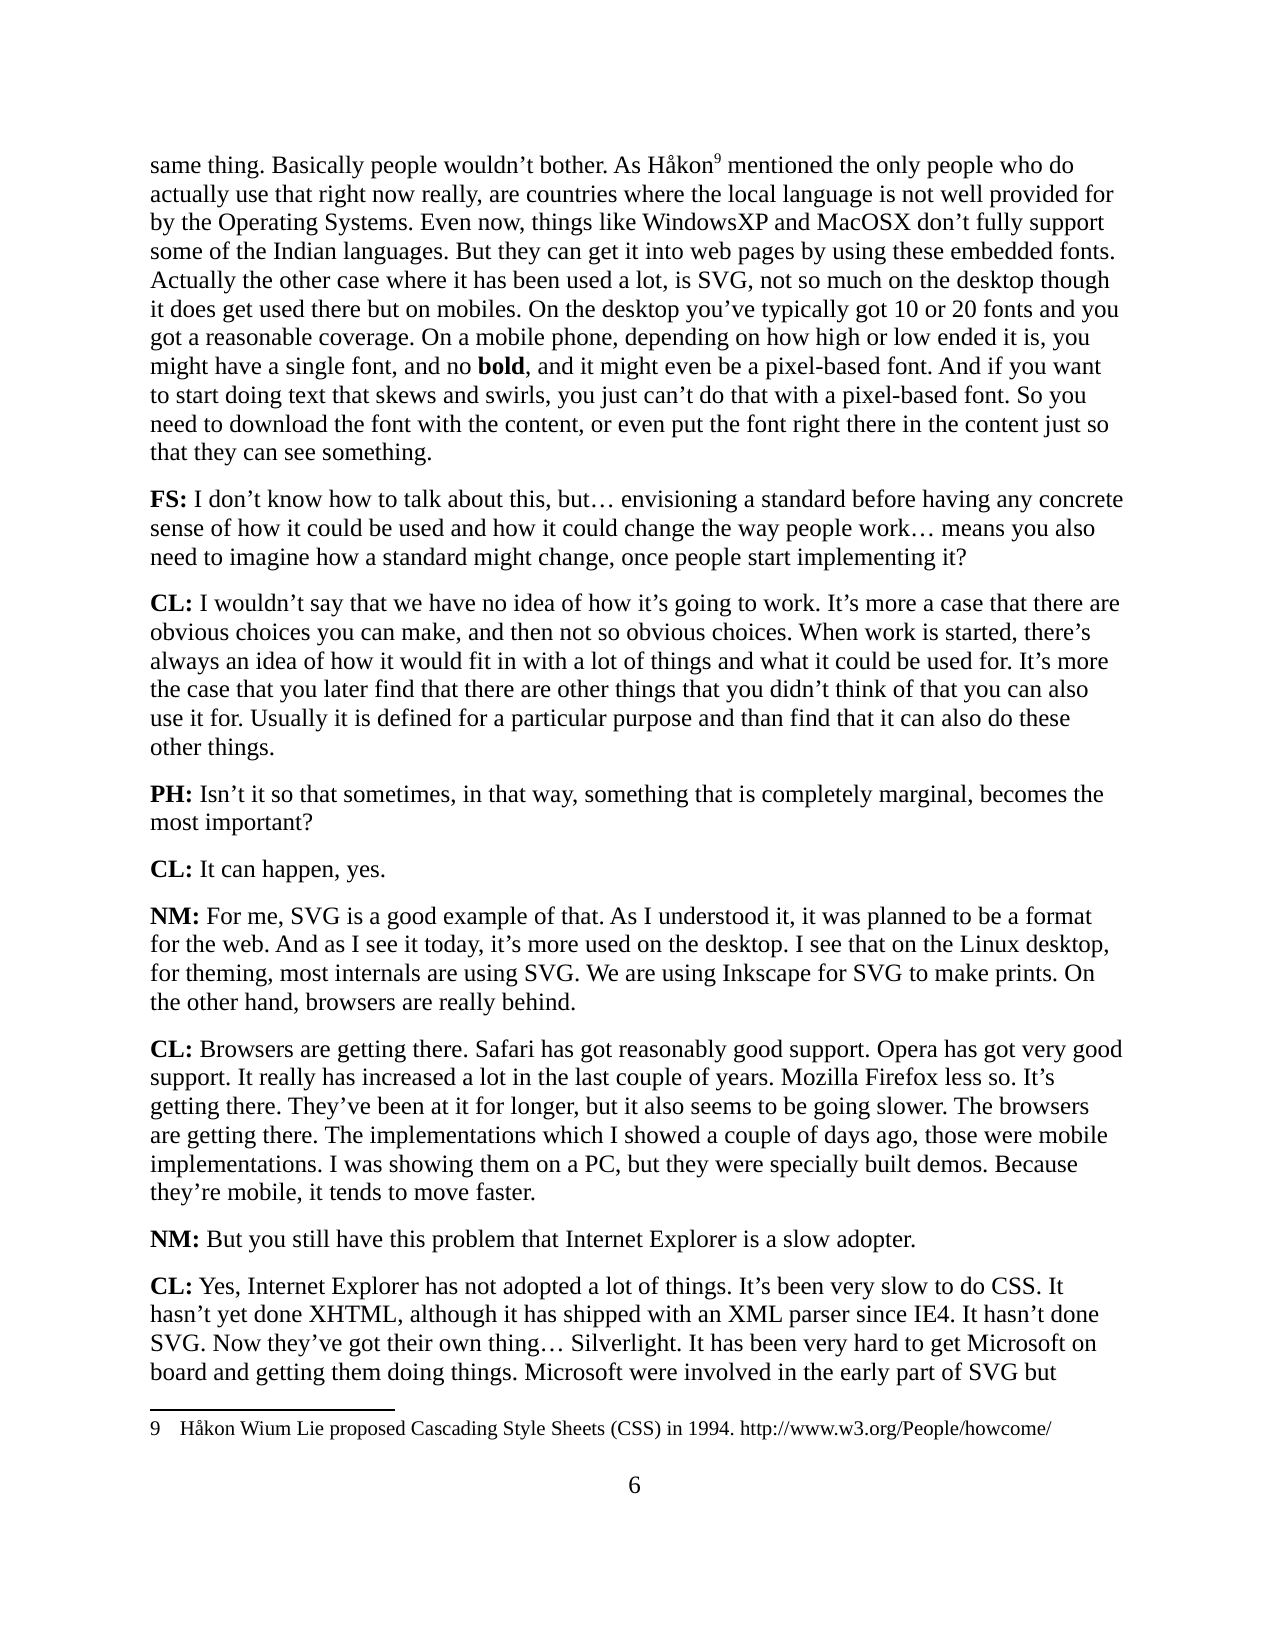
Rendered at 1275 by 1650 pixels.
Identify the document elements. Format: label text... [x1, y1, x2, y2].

text Håkon Wium Lie proposed Cascading Style Sheets (CSS) in 1994. http://www.w3.org/People/howcome/ [150, 1416, 1125, 1440]
text CL: Browsers are getting there. Safari has got reasonably good support. Opera has got very good support. It really has increased a lot in the last couple of years. Mozilla Firefox less so. It’s getting there. They’ve been at it for longer, but it also seems to be going slower. The browsers are getting there. The implementations which I showed a couple of days ago, those were mobile implementations. I was showing them on a PC, but they were specially built demos. Because they’re mobile, it tends to move faster. [150, 1034, 1125, 1206]
text CL: Yes, Internet Explorer has not adopted a lot of things. It’s been very slow to do CSS. It hasn’t yet done XHTML, although it has shipped with an XML parser since IE4. It hasn’t done SVG. Now they’ve got their own thing… Silverlight. It has been very hard to get Microsoft on board and getting them doing things. Microsoft were involved in the early part of SVG but [150, 1271, 1125, 1386]
text FS: I don’t know how to talk about this, but… envisioning a standard before having any concrete sense of how it could be used and how it could change the way people work… means you also need to imagine how a standard might change, once people start implementing it? [150, 484, 1125, 570]
text CL: It can happen, yes. [150, 854, 1125, 883]
text CL: I wouldn’t say that we have no idea of how it’s going to work. It’s more a case that there are obvious choices you can make, and then not so obvious choices. When work is started, there’s always an idea of how it would fit in with a lot of things and what it could be used for. It’s more the case that you later find that there are other things that you didn’t think of that you can also use it for. Usually it is defined for a particular purpose and than find that it can also do these other things. [150, 588, 1125, 761]
text NM: But you still have this problem that Internet Explorer is a slow adopter. [150, 1224, 1125, 1253]
text PH: Isn’t it so that sometimes, in that way, something that is completely marginal, becomes the most important? [150, 779, 1125, 836]
text same thing. Basically people wouldn’t bother. As Håkon mentioned the only people who do actually use that right now really, are countries where the local language is not well provided for by the Operating Systems. Even now, things like WindowsXP and MacOSX don’t fully support some of the Indian languages. But they can get it into web pages by using these embedded fonts. Actually the other case where it has been used a lot, is SVG, not so much on the desktop though it does get used there but on mobiles. On the desktop you’ve typically got 10 or 20 fonts and you got a reasonable coverage. On a mobile phone, depending on how high or low ended it is, you might have a single font, and no bold, and it might even be a pixel-based font. And if you want to start doing text that skews and swirls, you just can’t do that with a pixel-based font. So you need to download the font with the content, or even put the font right there in the content just so that they can see something. [150, 150, 1125, 466]
text NM: For me, SVG is a good example of that. As I understood it, it was planned to be a format for the web. And as I see it today, it’s more used on the desktop. I see that on the Linux desktop, for theming, most internals are using SVG. We are using Inkscape for SVG to make prints. On the other hand, browsers are really behind. [150, 901, 1125, 1016]
